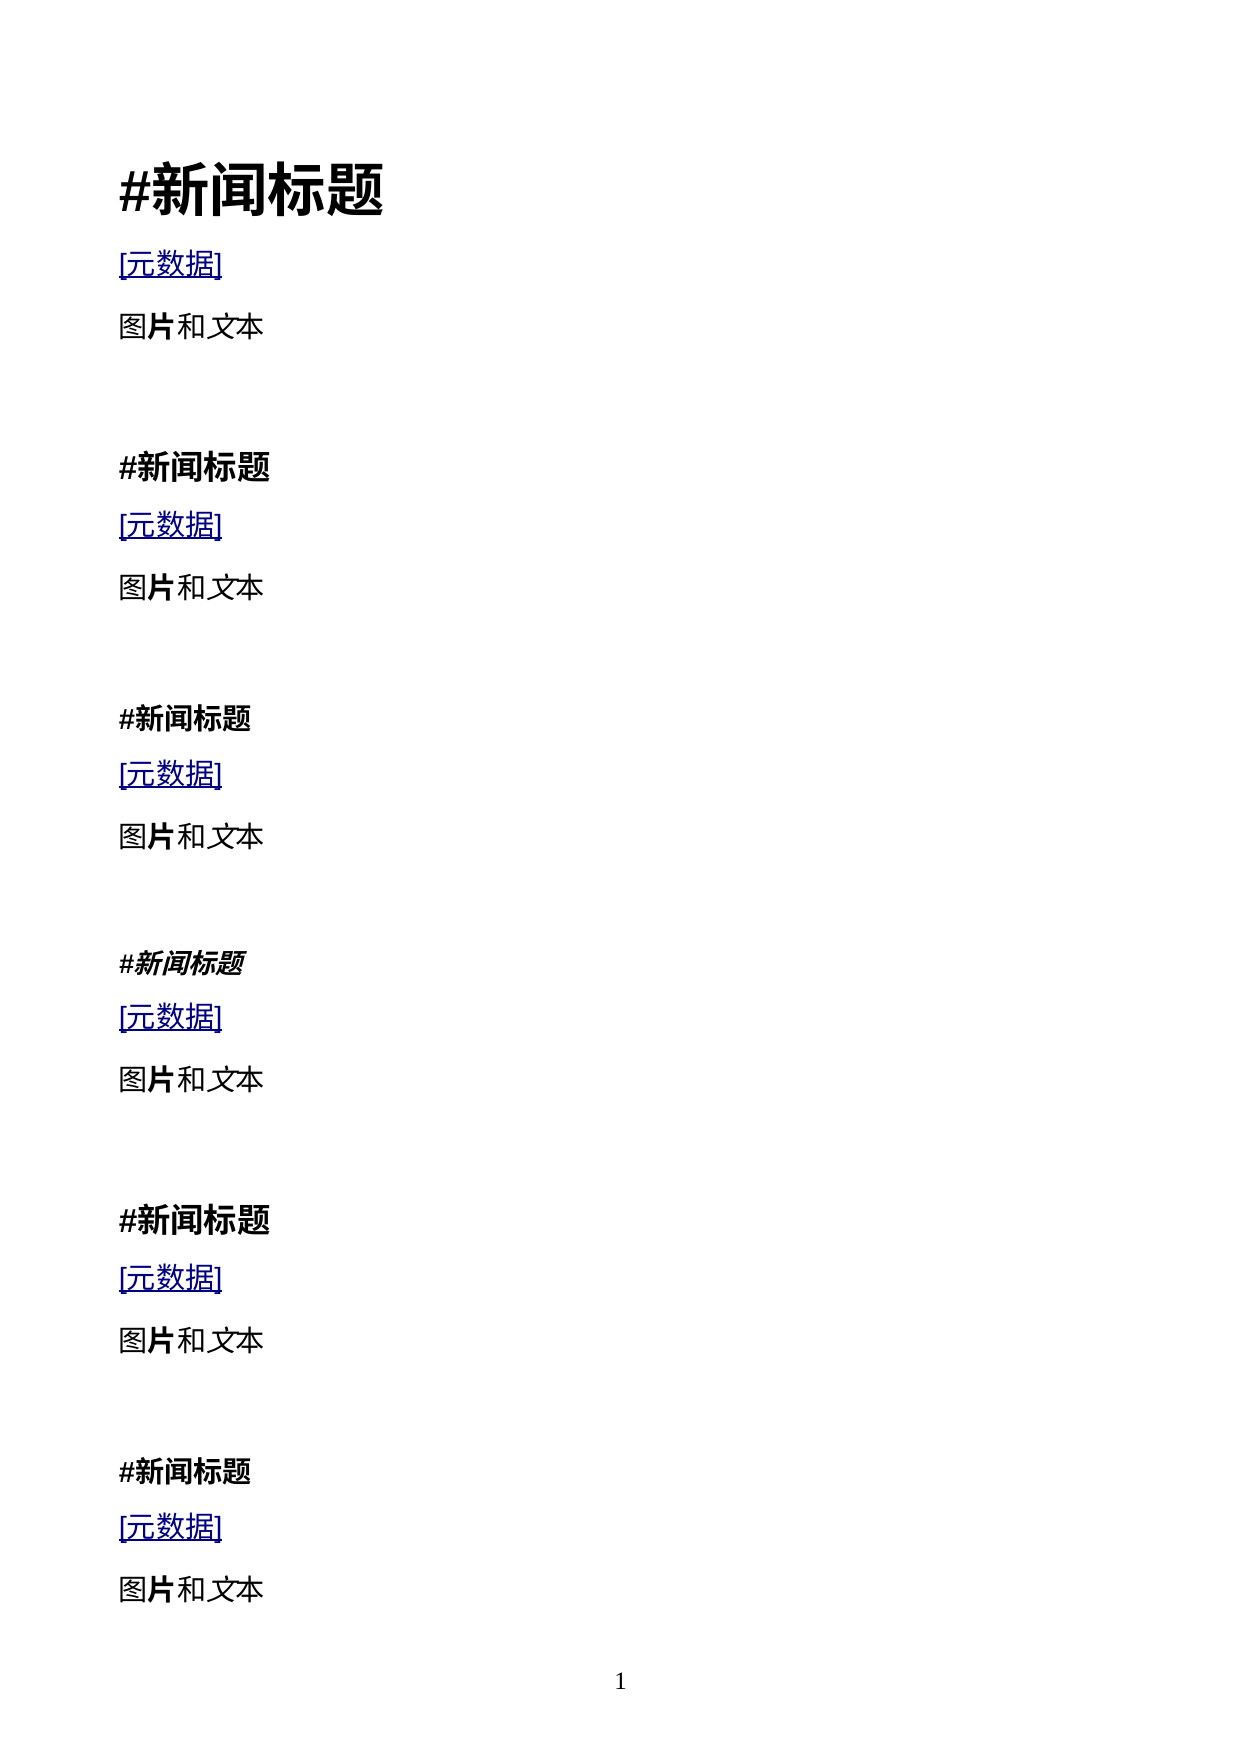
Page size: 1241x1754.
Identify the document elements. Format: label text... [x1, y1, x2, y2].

text [元数据] [118, 241, 1122, 283]
text 图片和文本 [118, 813, 1122, 856]
text 图片和文本 [118, 1567, 1122, 1609]
subtitle #新闻标题 [118, 695, 1122, 738]
text [元数据] [118, 1503, 1122, 1546]
text [元数据] [118, 750, 1122, 792]
text 图片和文本 [118, 1057, 1122, 1099]
text [元数据] [118, 501, 1122, 544]
subtitle #新闻标题 [118, 143, 1122, 228]
subtitle #新闻标题 [118, 441, 1122, 489]
text [元数据] [118, 1255, 1122, 1297]
text [元数据] [118, 994, 1122, 1036]
subtitle #新闻标题 [118, 1449, 1122, 1491]
text 图片和文本 [118, 304, 1122, 346]
text 图片和文本 [118, 564, 1122, 607]
subtitle #新闻标题 [118, 942, 1122, 981]
subtitle #新闻标题 [118, 1194, 1122, 1242]
text 图片和文本 [118, 1318, 1122, 1360]
